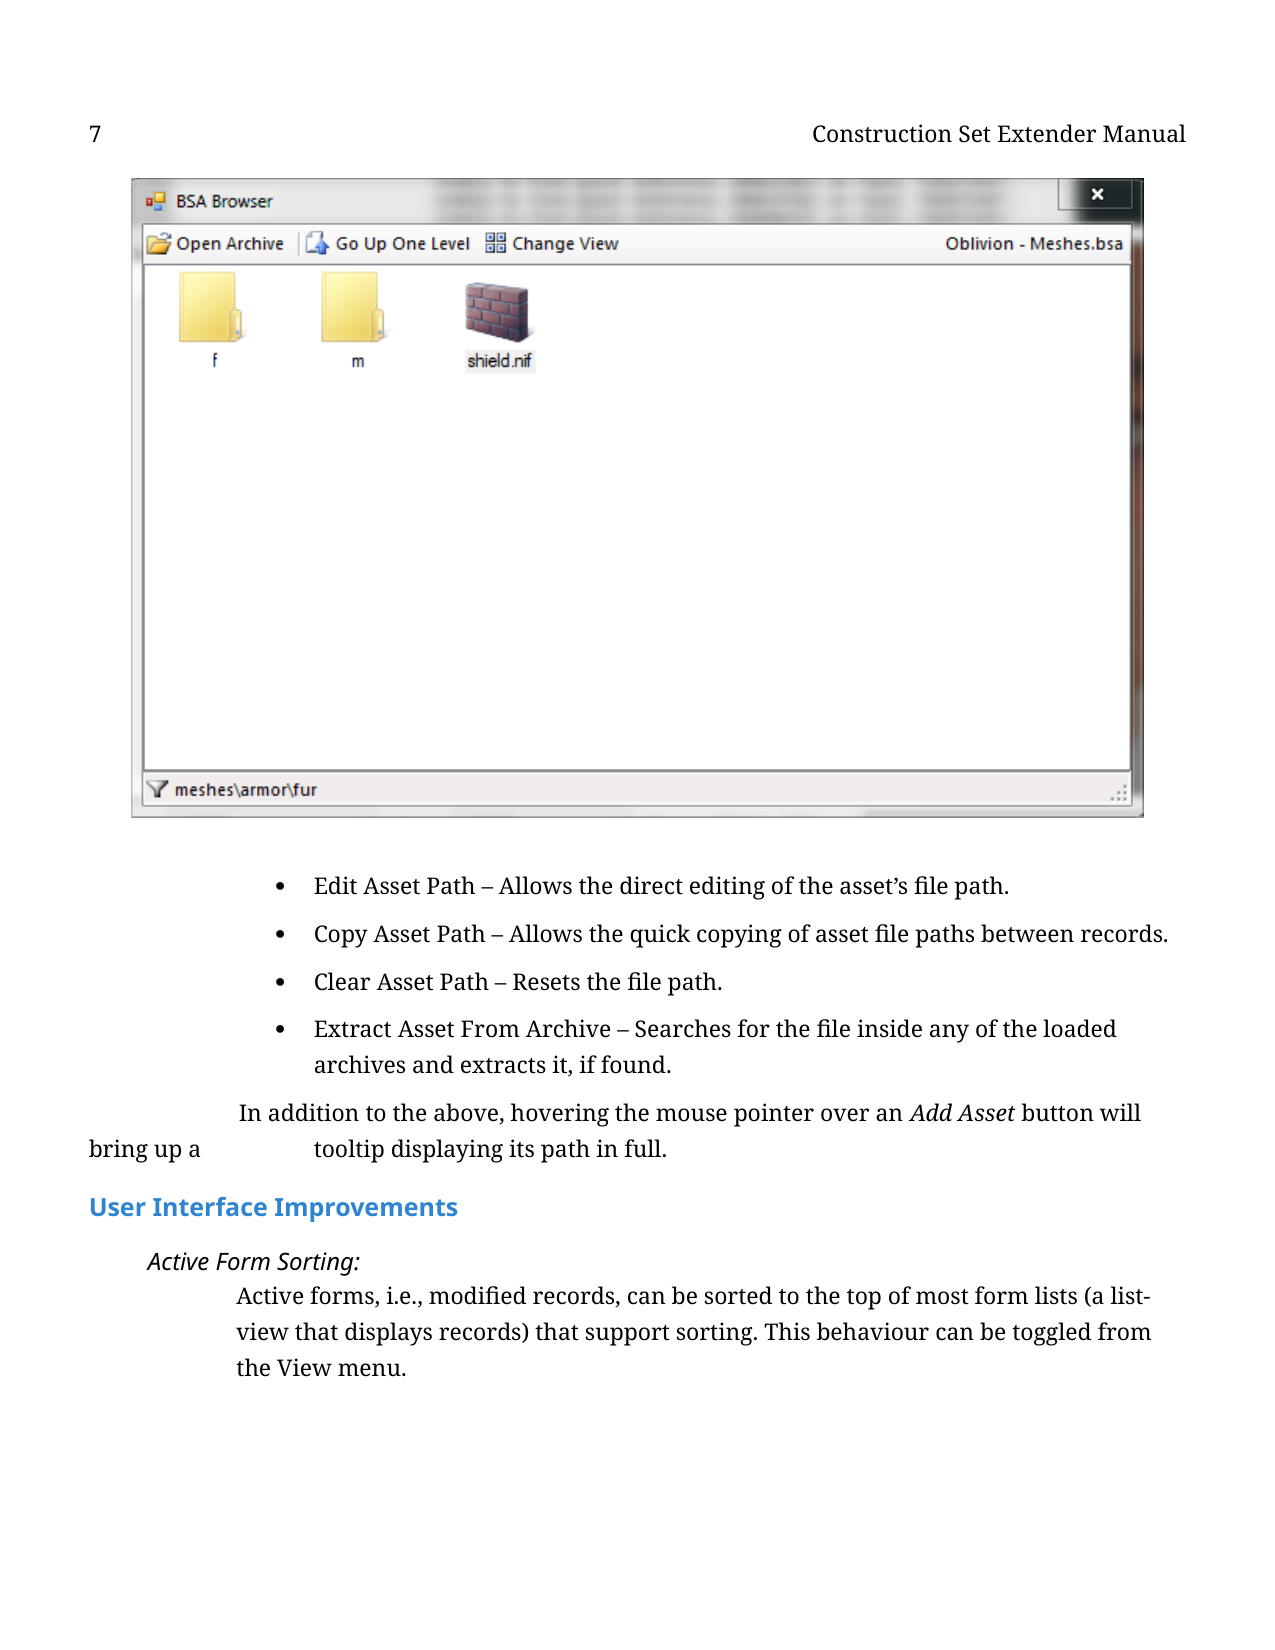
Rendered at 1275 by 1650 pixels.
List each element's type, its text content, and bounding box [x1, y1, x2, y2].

list Extract Asset From Archive – Searches for the file inside any of the loaded archives and extracts it, if found. [276, 1013, 1186, 1081]
list Copy Asset Path – Allows the quick copying of asset file paths between records. [276, 918, 1186, 949]
picture [131, 178, 1144, 818]
list Clear Asset Path – Resets the file path. [276, 966, 1186, 997]
subtitle Active Form Sorting: [148, 1244, 1186, 1277]
list In addition to the above, hovering the mouse pointer over an Add Asset button will bring up a tooltip displaying its path in full. [88, 1097, 1186, 1164]
subtitle User Interface Improvements [88, 1189, 1186, 1223]
list Active forms, i.e., modified records, can be sorted to the top of most form lists (a list-view that displays records) that support sorting. This behaviour can be toggled from the View menu. [236, 1280, 1186, 1383]
list Edit Asset Path – Allows the direct editing of the asset’s file path. [276, 870, 1186, 901]
